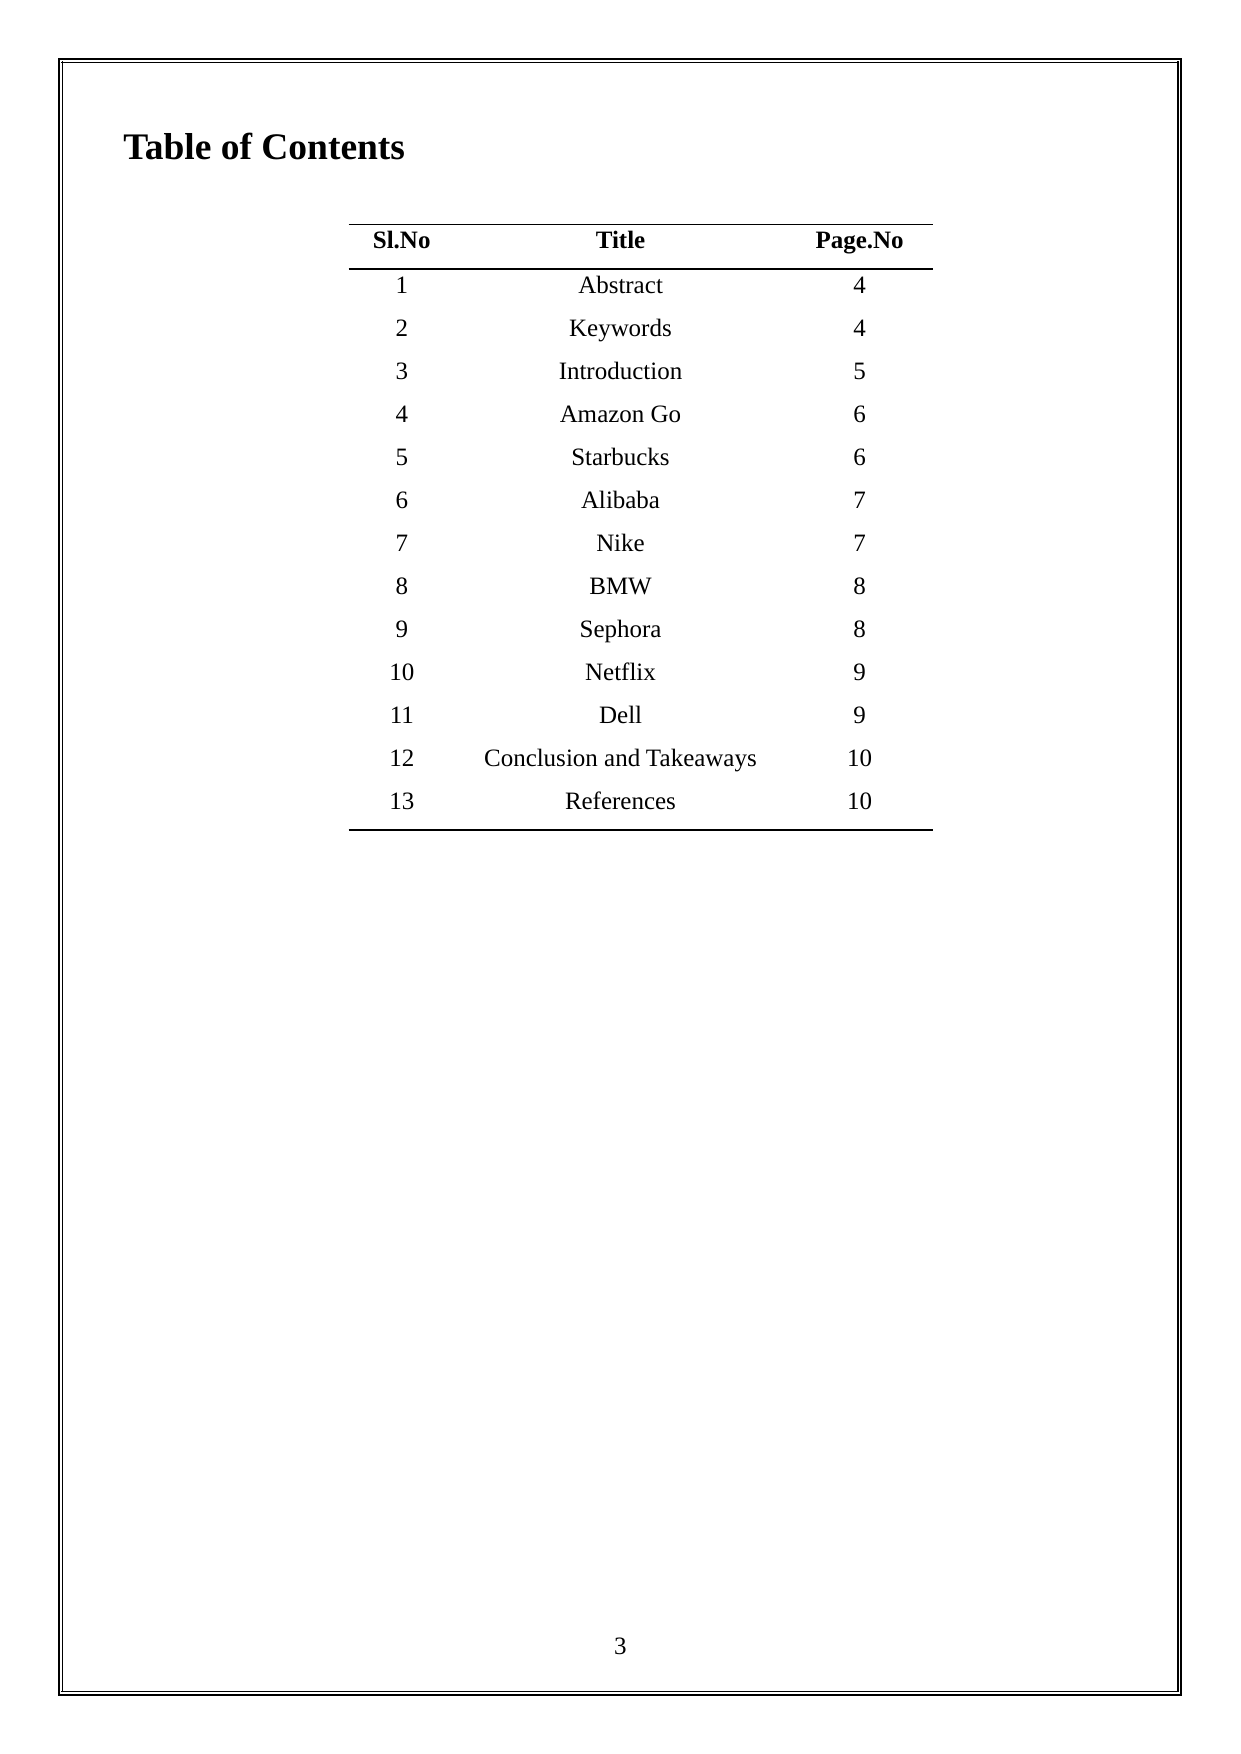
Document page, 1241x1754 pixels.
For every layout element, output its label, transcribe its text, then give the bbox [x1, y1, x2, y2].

table_header Sl.No [349, 225, 455, 268]
table_cell 8 [786, 571, 933, 614]
table_header Page.No [786, 225, 933, 268]
table_cell Starbucks [455, 442, 786, 485]
table_cell 4 [786, 313, 933, 356]
table_cell Keywords [455, 313, 786, 356]
table_cell 6 [349, 485, 455, 528]
table_cell 12 [349, 743, 455, 786]
table_cell 1 [349, 270, 455, 313]
table_cell 13 [349, 786, 455, 829]
table_cell 8 [786, 614, 933, 657]
table_cell Dell [455, 700, 786, 743]
text Table of Contents [123, 124, 1117, 168]
table_cell 6 [786, 399, 933, 442]
table_cell BMW [455, 571, 786, 614]
table_cell 8 [349, 571, 455, 614]
table_cell 7 [786, 528, 933, 571]
table_cell 9 [349, 614, 455, 657]
table_cell 4 [786, 270, 933, 313]
table_cell Nike [455, 528, 786, 571]
table_cell 6 [786, 442, 933, 485]
table_cell Sephora [455, 614, 786, 657]
table_cell 9 [786, 657, 933, 700]
table_cell 11 [349, 700, 455, 743]
table_cell 7 [786, 485, 933, 528]
table_cell 10 [786, 743, 933, 786]
table_cell 3 [349, 356, 455, 399]
table_cell 5 [786, 356, 933, 399]
table_cell Amazon Go [455, 399, 786, 442]
table_cell Conclusion and Takeaways [455, 743, 786, 786]
table_cell Alibaba [455, 485, 786, 528]
table_cell 10 [349, 657, 455, 700]
table_cell Netflix [455, 657, 786, 700]
table_cell 10 [786, 786, 933, 829]
table_cell 9 [786, 700, 933, 743]
table_cell 2 [349, 313, 455, 356]
table_cell 5 [349, 442, 455, 485]
table_cell Abstract [455, 270, 786, 313]
table_cell Introduction [455, 356, 786, 399]
table_cell References [455, 786, 786, 829]
table_header Title [455, 225, 786, 268]
table_cell 4 [349, 399, 455, 442]
table_cell 7 [349, 528, 455, 571]
